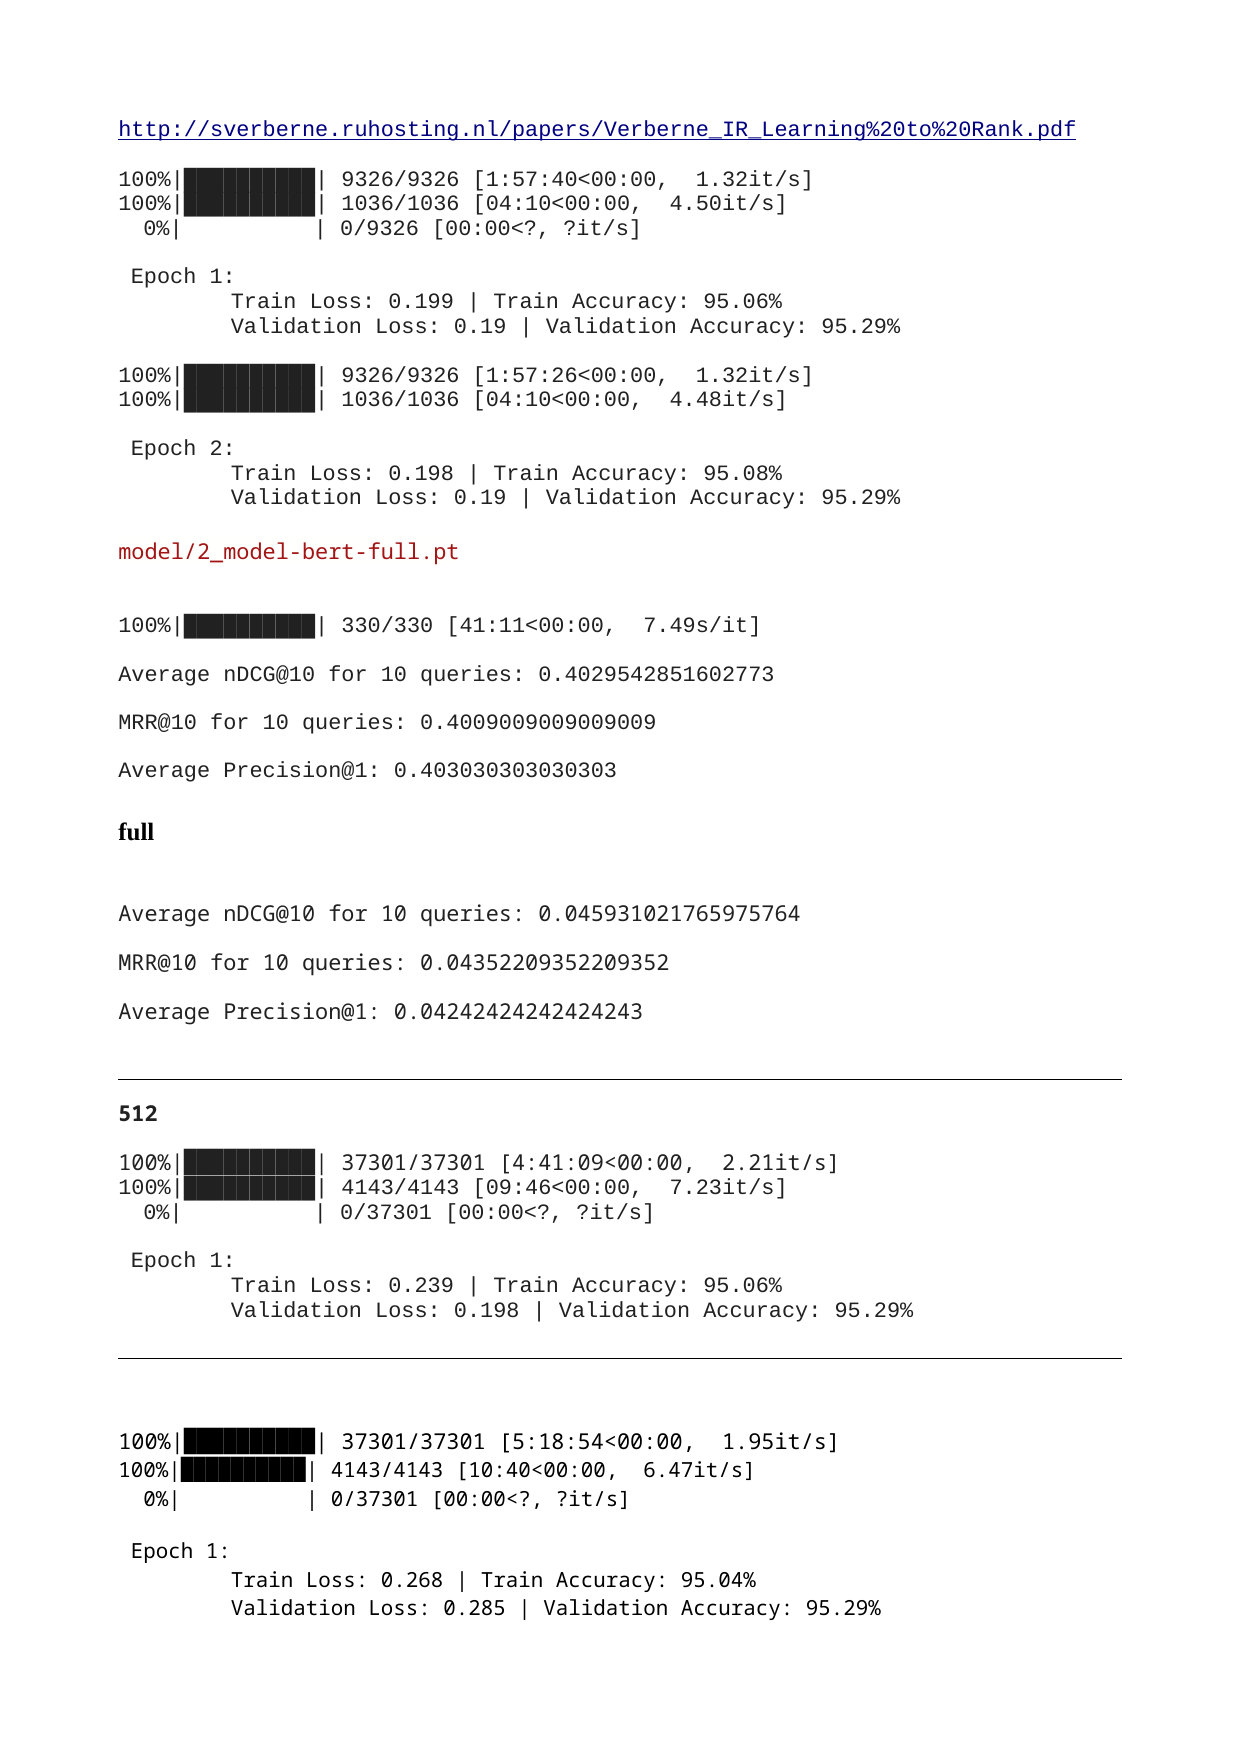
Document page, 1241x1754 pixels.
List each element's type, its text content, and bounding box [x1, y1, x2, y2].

text 0%| | 0/37301 [00:00<?, ?it/s] [118, 1484, 1122, 1513]
text Epoch 1: [118, 1536, 1122, 1565]
text Validation Loss: 0.285 | Validation Accuracy: 95.29% [118, 1593, 1122, 1622]
text model/2_model-bert-full.pt [118, 536, 1122, 566]
text 100%|██████████| 330/330 [41:11<00:00, 7.49s/it] [118, 614, 183, 639]
text Epoch 2: [118, 437, 1122, 462]
text Average nDCG@10 for 10 queries: 0.045931021765975764 [118, 865, 1122, 928]
text Train Loss: 0.239 | Train Accuracy: 95.06% [118, 1274, 1122, 1299]
text 100%|██████████| 9326/9326 [1:57:26<00:00, 1.32it/s] [118, 364, 183, 388]
text Train Loss: 0.199 | Train Accuracy: 95.06% [118, 291, 1122, 315]
text Train Loss: 0.198 | Train Accuracy: 95.08% [118, 462, 1122, 487]
text Epoch 1: [118, 1249, 1122, 1274]
text 0%| | 0/37301 [00:00<?, ?it/s] [118, 1201, 1122, 1226]
text 100%|██████████| 1036/1036 [04:10<00:00, 4.48it/s] [118, 388, 183, 413]
text 100%|██████████| 37301/37301 [5:18:54<00:00, 1.95it/s] [118, 1426, 1122, 1456]
text Train Loss: 0.268 | Train Accuracy: 95.04% [118, 1565, 1122, 1593]
text http://sverberne.ruhosting.nl/papers/Verberne_IR_Learning%20to%20Rank.pdf [118, 118, 1122, 143]
text MRR@10 for 10 queries: 0.4009009009009009 [118, 711, 1122, 736]
text Validation Loss: 0.19 | Validation Accuracy: 95.29% [118, 315, 1122, 340]
text 100%|██████████| 1036/1036 [04:10<00:00, 4.48it/s] [315, 388, 1122, 413]
text MRR@10 for 10 queries: 0.04352209352209352 [118, 947, 1122, 977]
text 100%|██████████| 4143/4143 [10:40<00:00, 6.47it/s] [118, 1456, 1122, 1484]
text 100%|██████████| 9326/9326 [1:57:26<00:00, 1.32it/s] [315, 364, 1122, 388]
text 100%|██████████| 4143/4143 [09:46<00:00, 7.23it/s] [315, 1176, 1122, 1201]
text 100%|██████████| 1036/1036 [04:10<00:00, 4.50it/s] [315, 192, 1122, 217]
text 100%|██████████| 1036/1036 [04:10<00:00, 4.50it/s] [118, 192, 183, 217]
text Average Precision@1: 0.403030303030303 [118, 760, 1122, 784]
text 100%|██████████| 330/330 [41:11<00:00, 7.49s/it] [315, 614, 1122, 639]
text 100%|██████████| 4143/4143 [09:46<00:00, 7.23it/s] [118, 1176, 183, 1201]
text 0%| | 0/9326 [00:00<?, ?it/s] [118, 217, 1122, 242]
text Epoch 1: [118, 266, 1122, 291]
text Average Precision@1: 0.04242424242424243 [118, 996, 1122, 1026]
text Average nDCG@10 for 10 queries: 0.4029542851602773 [118, 663, 1122, 688]
text 100%|██████████| 9326/9326 [1:57:40<00:00, 1.32it/s] [315, 168, 1122, 192]
text 100%|██████████| 9326/9326 [1:57:40<00:00, 1.32it/s] [118, 168, 183, 192]
text full [118, 784, 1122, 846]
text 512 [118, 1098, 1122, 1127]
text Validation Loss: 0.19 | Validation Accuracy: 95.29% [118, 487, 1122, 511]
text Validation Loss: 0.198 | Validation Accuracy: 95.29% [118, 1299, 1122, 1324]
text 100%|██████████| 37301/37301 [4:41:09<00:00, 2.21it/s] [118, 1146, 1122, 1176]
